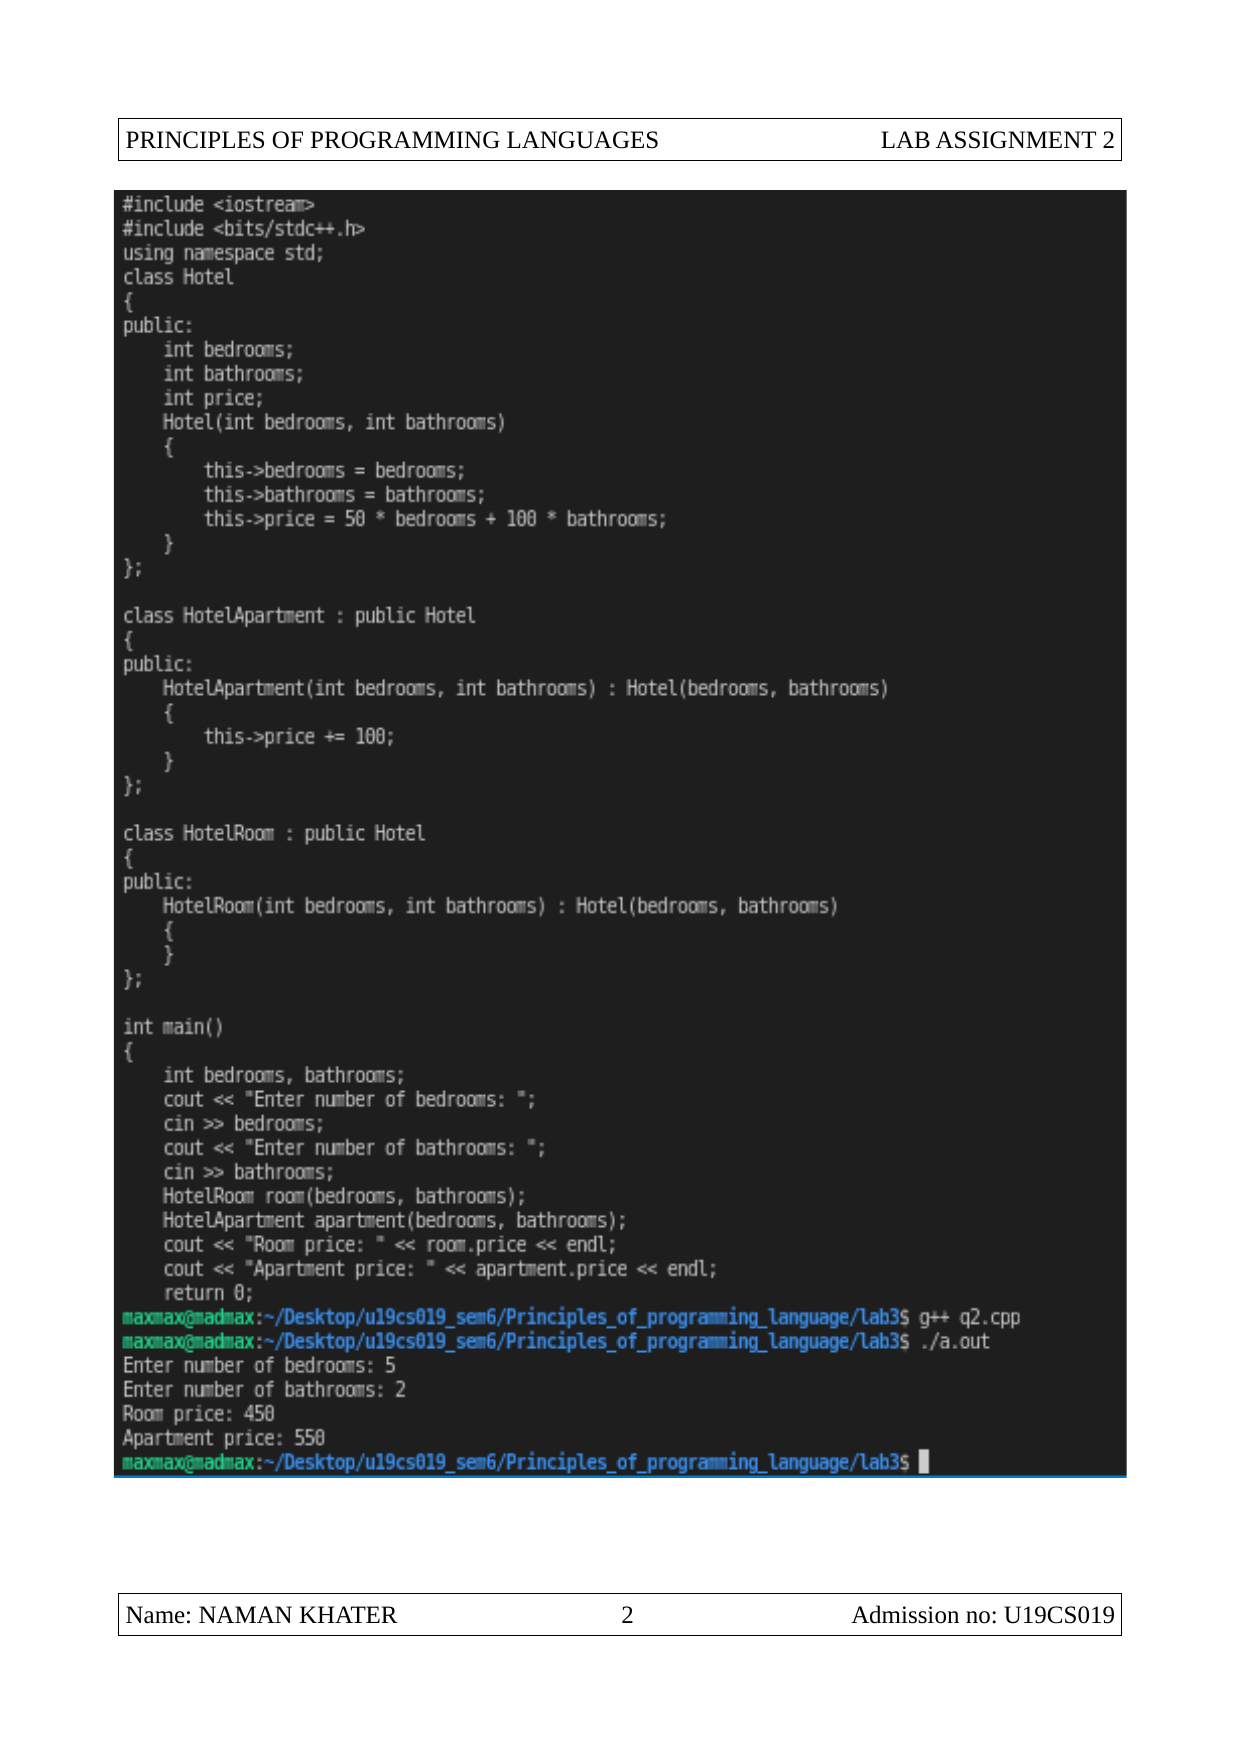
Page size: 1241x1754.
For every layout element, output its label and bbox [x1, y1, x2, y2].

picture [113, 190, 1127, 1478]
